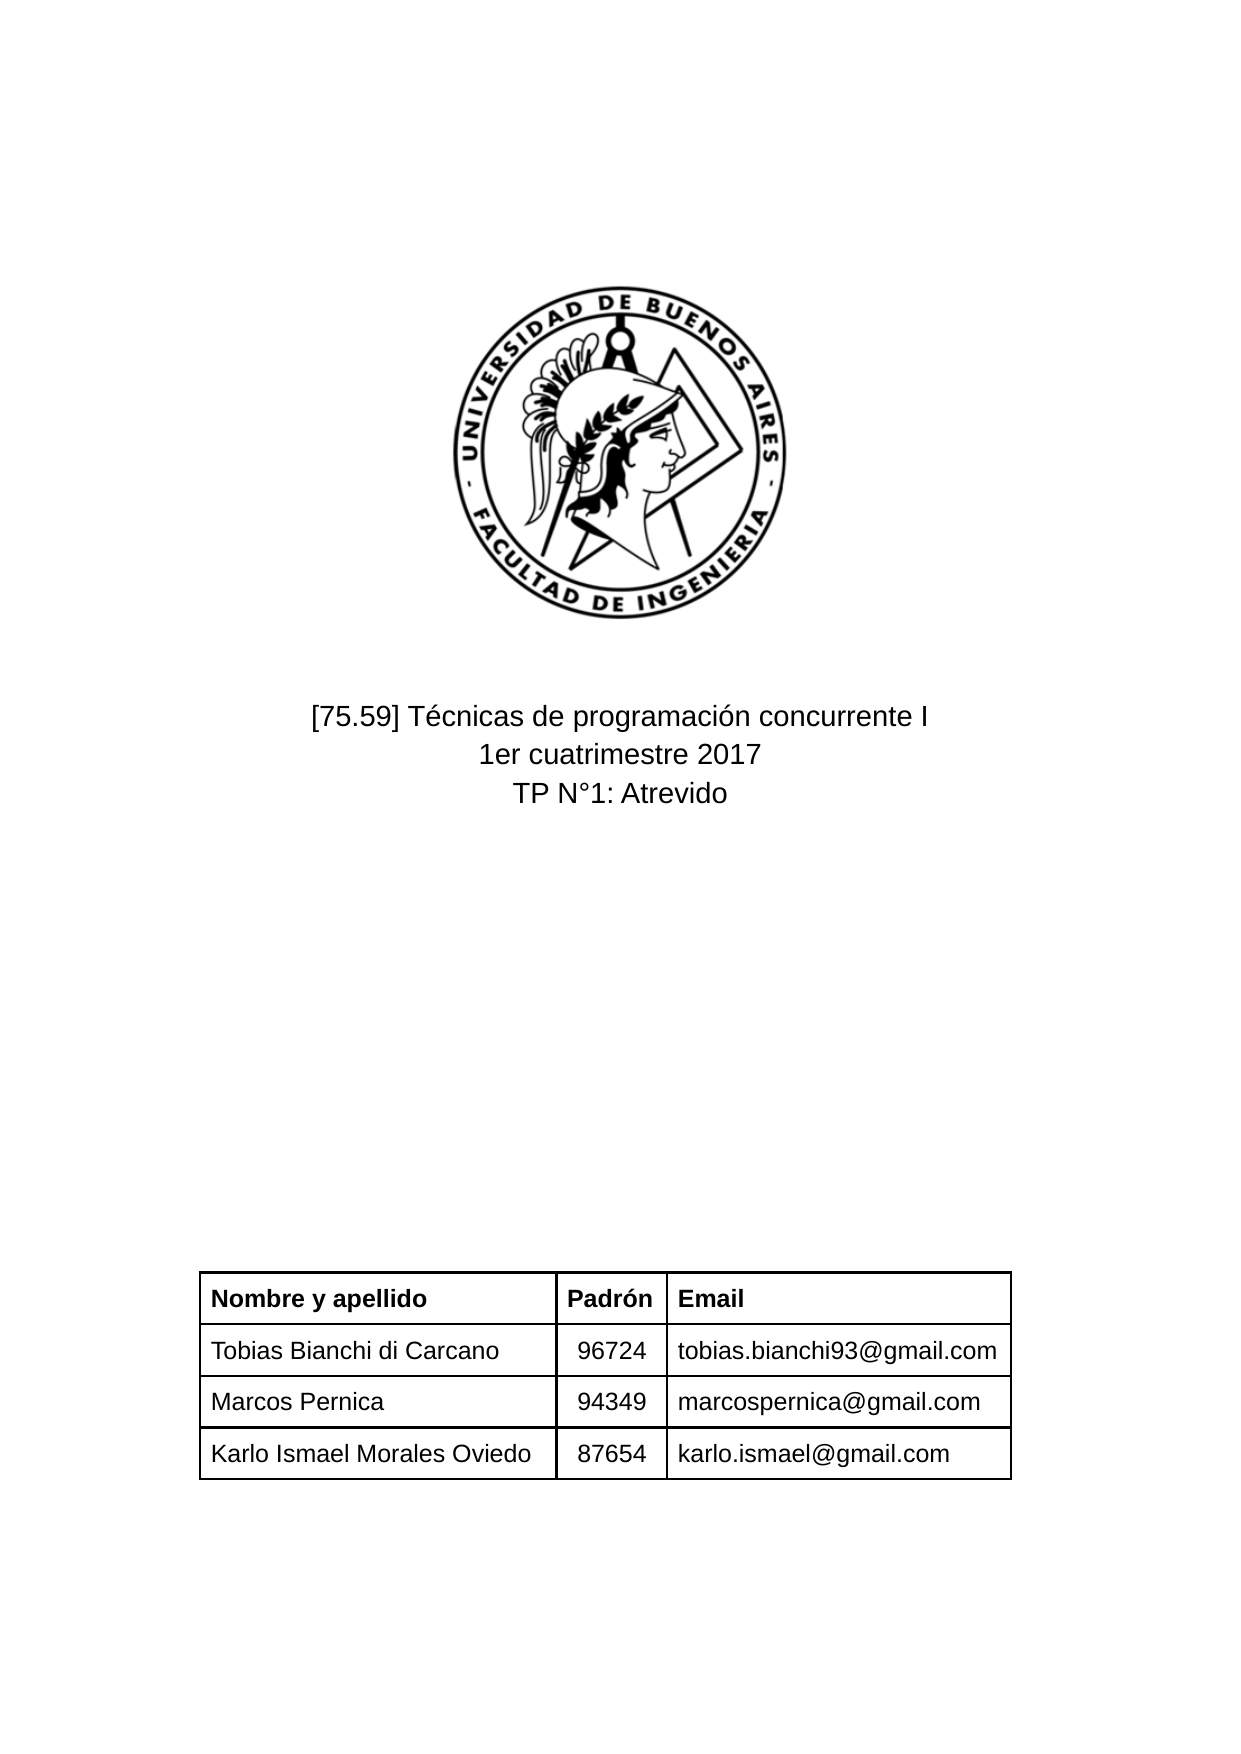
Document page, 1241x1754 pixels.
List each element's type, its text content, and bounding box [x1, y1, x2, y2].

text 1er cuatrimestre 2017 [112, 737, 1128, 771]
text [75.59] Técnicas de programación concurrente I [112, 699, 1128, 732]
table_cell 94349 [558, 1377, 666, 1426]
table_cell 96724 [558, 1325, 666, 1375]
table_cell karlo.ismael@gmail.com [668, 1429, 1010, 1478]
table_cell Tobias Bianchi di Carcano [201, 1325, 555, 1375]
table_cell Marcos Pernica [201, 1377, 555, 1426]
table_header Padrón [558, 1274, 666, 1323]
table_cell marcospernica@gmail.com [668, 1377, 1010, 1426]
text TP N°1: Atrevido [112, 776, 1128, 809]
table_cell Karlo Ismael Morales Oviedo [201, 1429, 555, 1478]
table_cell tobias.bianchi93@gmail.com [668, 1325, 1010, 1375]
table_header Email [668, 1274, 1010, 1323]
picture [449, 282, 792, 629]
table_header Nombre y apellido [201, 1274, 555, 1323]
table_cell 87654 [558, 1429, 666, 1478]
